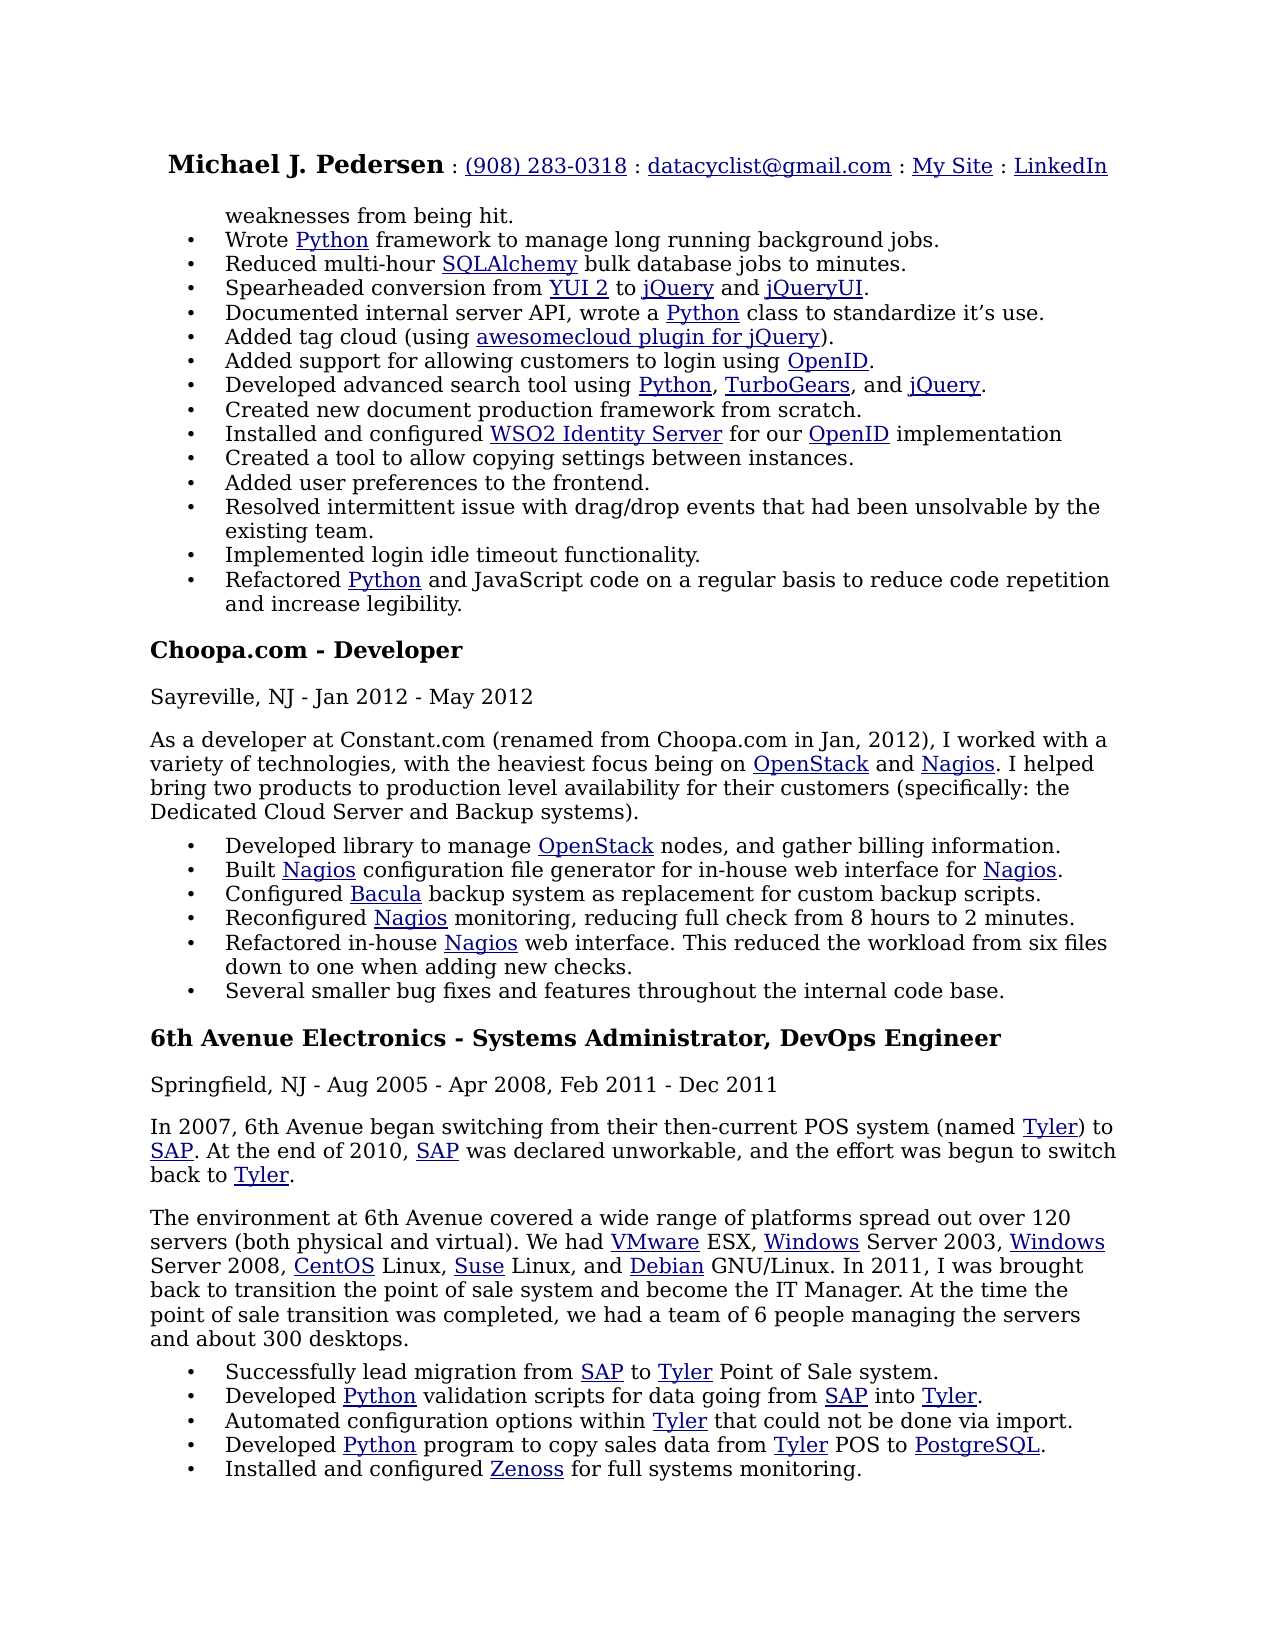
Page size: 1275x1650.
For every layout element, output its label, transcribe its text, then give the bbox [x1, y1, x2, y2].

list Implemented login idle timeout functionality. [187, 543, 1125, 568]
list Configured Bacula backup system as replacement for custom backup scripts. [187, 882, 1125, 906]
list Resolved intermittent issue with drag/drop events that had been unsolvable by the existing team. [187, 495, 1125, 543]
list Installed and configured WSO2 Identity Server for our OpenID implementation [187, 422, 1125, 446]
list Created a tool to allow copying settings between instances. [187, 446, 1125, 471]
text Springfield, NJ - Aug 2005 - Apr 2008, Feb 2011 - Dec 2011 [150, 1073, 1125, 1097]
list Built Nagios configuration file generator for in-house web interface for Nagios. [187, 858, 1125, 882]
text Sayreville, NJ - Jan 2012 - May 2012 [150, 685, 1125, 710]
text In 2007, 6th Avenue began switching from their then-current POS system (named Tyler) to SAP. At the end of 2010, SAP was declared unworkable, and the effort was begun to switch back to Tyler. [150, 1115, 1125, 1188]
list Successfully lead migration from SAP to Tyler Point of Sale system. [187, 1360, 1125, 1384]
list Added support for allowing customers to login using OpenID. [187, 349, 1125, 373]
list Refactored in-house Nagios web interface. This reduced the workload from six files down to one when adding new checks. [187, 931, 1125, 979]
list Reconfigured Nagios monitoring, reducing full check from 8 hours to 2 minutes. [187, 906, 1125, 931]
text The environment at 6th Avenue covered a wide range of platforms spread out over 120 servers (both physical and virtual). We had VMware ESX, Windows Server 2003, Windows Server 2008, CentOS Linux, Suse Linux, and Debian GNU/Linux. In 2011, I was brought back to transition the point of sale system and become the IT Manager. At the time the point of sale transition was completed, we had a team of 6 people managing the servers and about 300 desktops. [150, 1206, 1125, 1351]
text As a developer at Constant.com (renamed from Choopa.com in Jan, 2012), I worked with a variety of technologies, with the heaviest focus being on OpenStack and Nagios. I helped bring two products to production level availability for their customers (specifically: the Dedicated Cloud Server and Backup systems). [150, 728, 1125, 825]
list Added user preferences to the frontend. [187, 471, 1125, 495]
list Wrote Python framework to manage long running background jobs. [187, 228, 1125, 252]
list Spearheaded conversion from YUI 2 to jQuery and jQueryUI. [187, 276, 1125, 301]
list Documented internal server API, wrote a Python class to standardize it’s use. [187, 301, 1125, 325]
list Developed advanced search tool using Python, TurboGears, and jQuery. [187, 373, 1125, 398]
list Created new document production framework from scratch. [187, 398, 1125, 422]
list Developed Python program to copy sales data from Tyler POS to PostgreSQL. [187, 1433, 1125, 1457]
subtitle 6th Avenue Electronics - Systems Administrator, DevOps Engineer [150, 1024, 1125, 1051]
list Developed Python validation scripts for data going from SAP into Tyler. [187, 1384, 1125, 1409]
list weaknesses from being hit. [187, 204, 1125, 228]
list Several smaller bug fixes and features throughout the internal code base. [187, 979, 1125, 1003]
list Refactored Python and JavaScript code on a regular basis to reduce code repetition and increase legibility. [187, 568, 1125, 616]
list Automated configuration options within Tyler that could not be done via import. [187, 1409, 1125, 1433]
subtitle Choopa.com - Developer [150, 637, 1125, 664]
list Installed and configured Zenoss for full systems monitoring. [187, 1457, 1125, 1482]
list Developed library to manage OpenStack nodes, and gather billing information. [187, 834, 1125, 858]
list Reduced multi-hour SQLAlchemy bulk database jobs to minutes. [187, 252, 1125, 276]
list Added tag cloud (using awesomecloud plugin for jQuery). [187, 325, 1125, 349]
